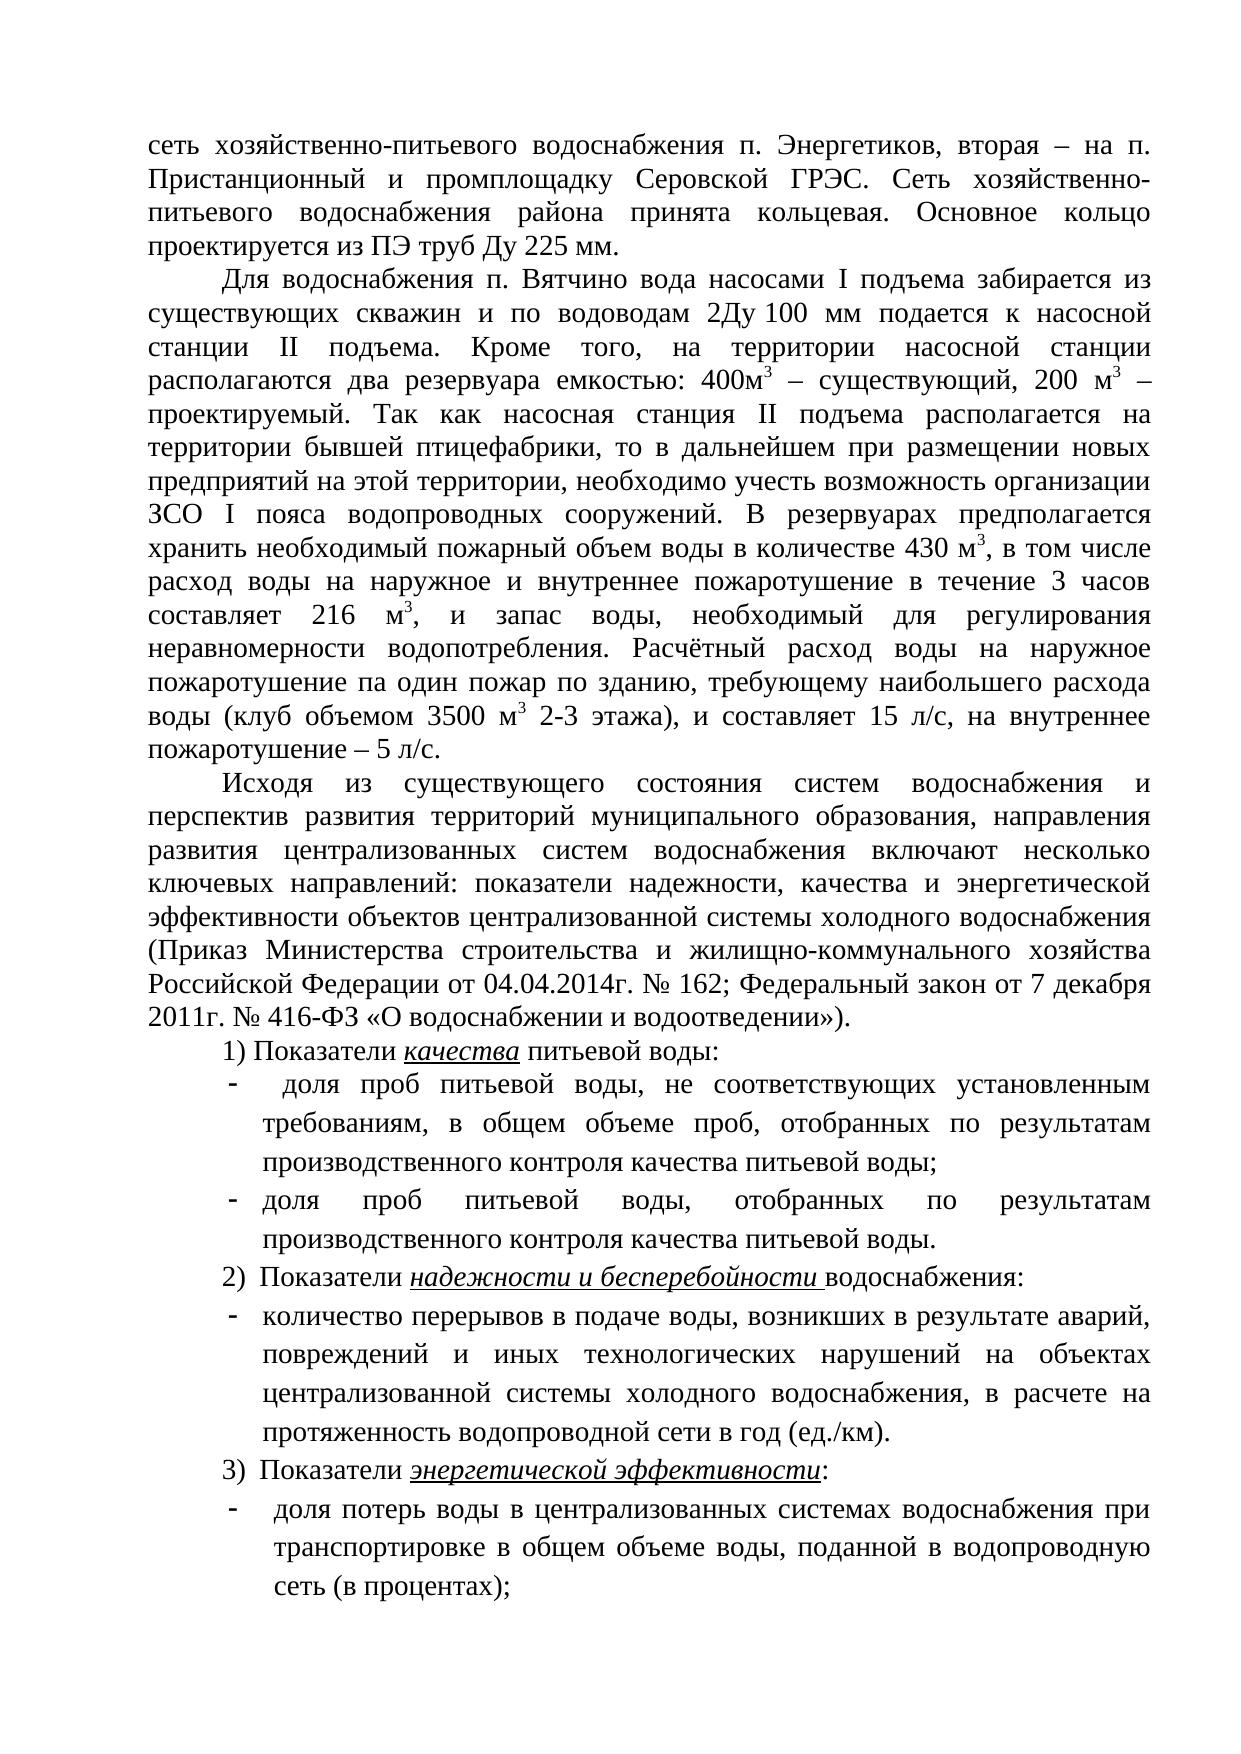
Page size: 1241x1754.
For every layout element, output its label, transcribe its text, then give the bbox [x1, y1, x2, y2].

text Для водоснабжения п. Вятчино вода насосами I подъема забирается из существующих скважин и по водоводам 2Ду 100 мм подается к насосной станции II подъема. Кроме того, на территории насосной станции располагаются два резервуара емкостью: 400м3 – существующий, 200 м3 – проектируемый. Так как насосная станция II подъема располагается на территории бывшей птицефабрики, то в дальнейшем при размещении новых предприятий на этой территории, необходимо учесть возможность организации ЗСО I пояса водопроводных сооружений. В резервуарах предполагается хранить необходимый пожарный объем воды в количестве 430 м3, в том числе расход воды на наружное и внутреннее пожаротушение в течение 3 часов составляет 216 м3, и запас воды, необходимый для регулирования неравномерности водопотребления. Расчётный расход воды на наружное пожаротушение па один пожар по зданию, требующему наибольшего расхода воды (клуб объемом 3500 м3 2-3 этажа), и составляет 15 л/с, на внутреннее пожаротушение – 5 л/с. [148, 262, 1152, 765]
text сеть хозяйственно-питьевого водоснабжения п. Энергетиков, вторая – на п. Пристанционный и промплощадку Серовской ГРЭС. Сеть хозяйственно-питьевого водоснабжения района принята кольцевая. Основное кольцо проектируется из ПЭ труб Ду 225 мм. [148, 127, 1152, 262]
text 1) Показатели качества питьевой воды: [148, 1033, 1152, 1067]
list доля потерь воды в централизованных системах водоснабжения при транспортировке в общем объеме воды, поданной в водопроводную сеть (в процентах); [228, 1491, 1152, 1602]
list количество перерывов в подаче воды, возникших в результате аварий, повреждений и иных технологических нарушений на объектах централизованной системы холодного водоснабжения, в расчете на протяженность водопроводной сети в год (ед./км). [228, 1298, 1152, 1447]
text Исходя из существующего состояния систем водоснабжения и перспектив развития территорий муниципального образования, направления развития централизованных систем водоснабжения включают несколько ключевых направлений: показатели надежности, качества и энергетической эффективности объектов централизованной системы холодного водоснабжения (Приказ Министерства строительства и жилищно-коммунального хозяйства Российской Федерации от 04.04.2014г. № 162; Федеральный закон от 7 декабря 2011г. № 416-ФЗ «О водоснабжении и водоотведении»). [148, 765, 1152, 1033]
list доля проб питьевой воды, отобранных по результатам производственного контроля качества питьевой воды. [228, 1182, 1152, 1254]
list доля проб питьевой воды, не соответствующих установленным требованиям, в общем объеме проб, отобранных по результатам производственного контроля качества питьевой воды; [228, 1067, 1152, 1177]
list Показатели надежности и бесперебойности водоснабжения: [222, 1259, 1152, 1293]
list Показатели энергетической эффективности: [222, 1452, 1152, 1486]
